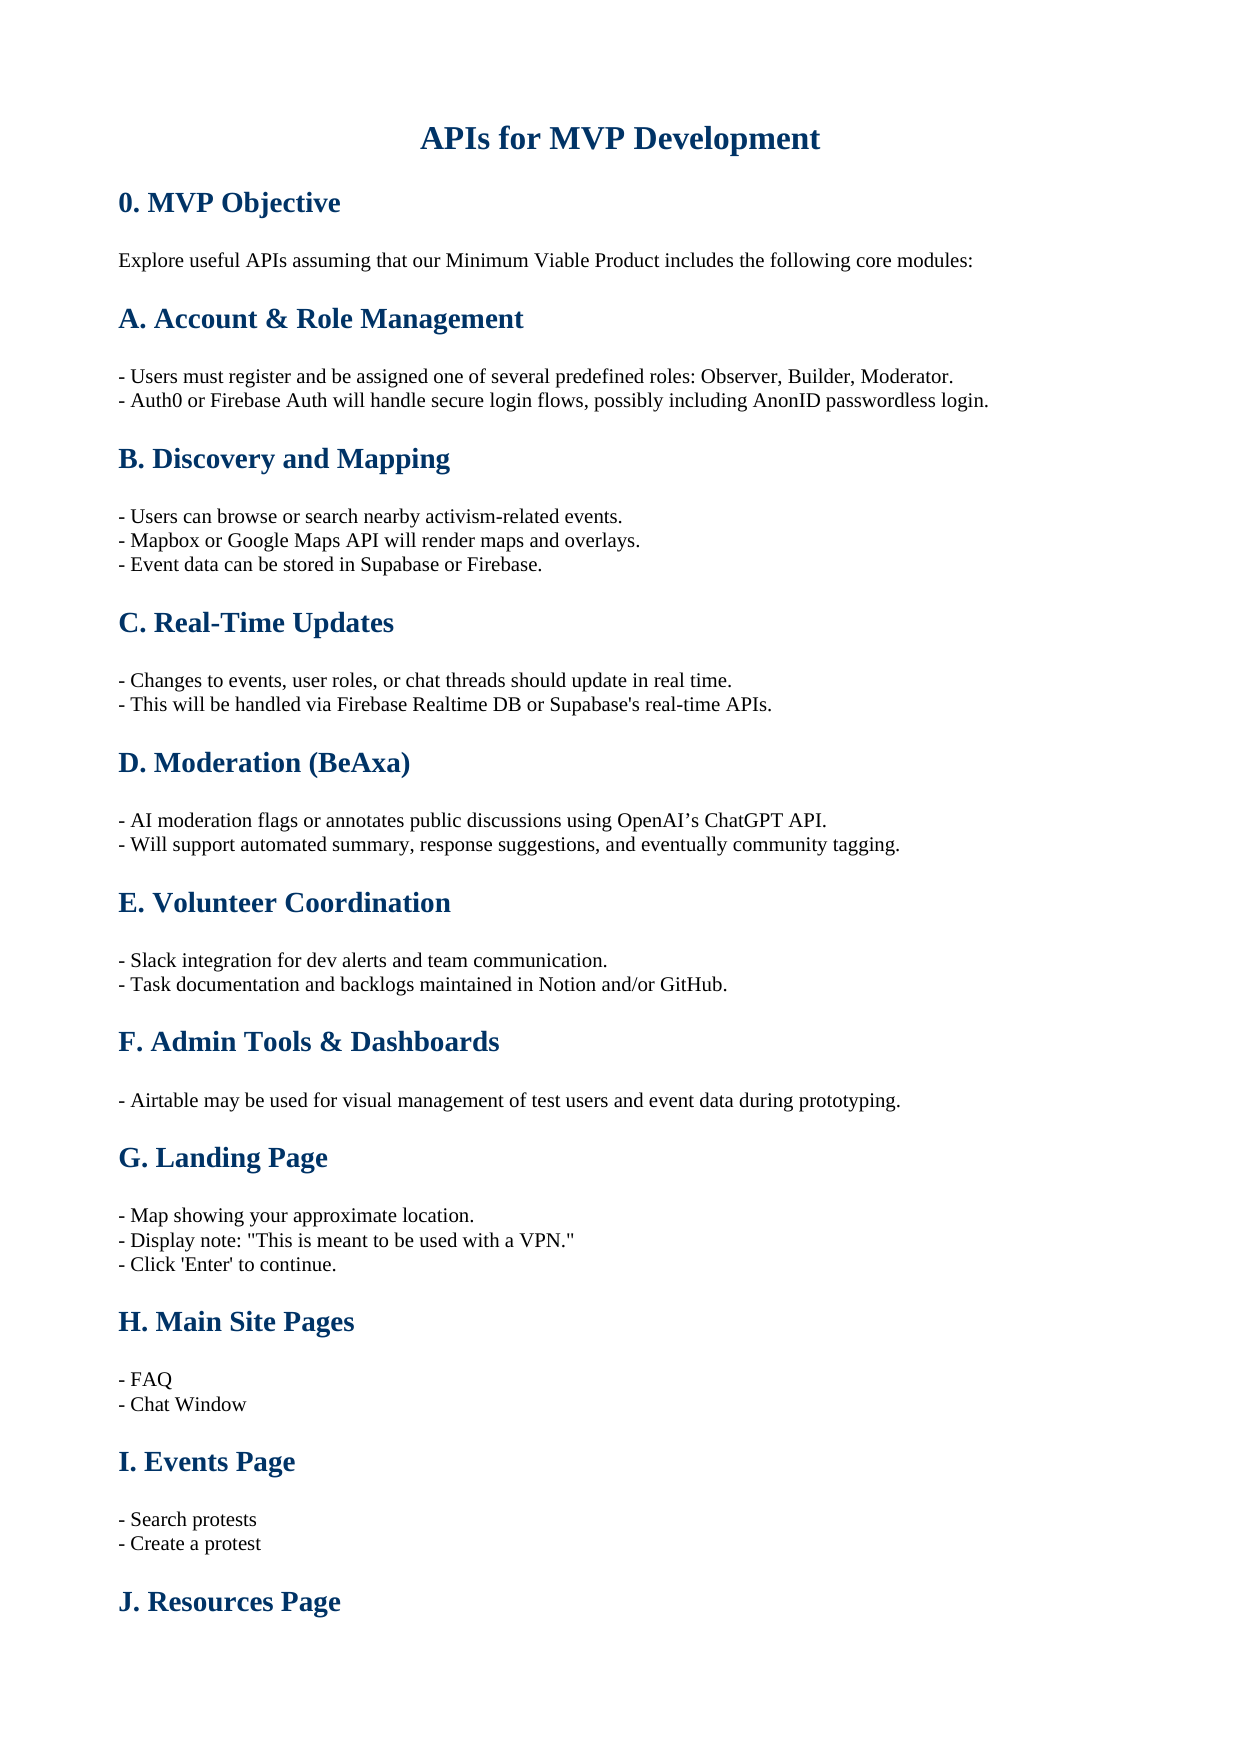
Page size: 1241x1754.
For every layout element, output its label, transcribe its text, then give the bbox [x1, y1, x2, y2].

subtitle D. Moderation (BeAxa) [118, 745, 1122, 778]
text - Users must register and be assigned one of several predefined roles: Observer, Builder, Moderator. [118, 364, 1122, 388]
text - Users can browse or search nearby activism-related events. [118, 504, 1122, 528]
text - Event data can be stored in Supabase or Firebase. [118, 552, 1122, 576]
subtitle 0. MVP Objective [118, 185, 1122, 219]
text - Mapbox or Google Maps API will render maps and overlays. [118, 528, 1122, 552]
text - Chat Window [118, 1391, 1122, 1416]
text - Create a protest [118, 1531, 1122, 1555]
text - Changes to events, user roles, or chat threads should update in real time. [118, 668, 1122, 692]
text - Display note: "This is meant to be used with a VPN." [118, 1227, 1122, 1252]
text - AI moderation flags or annotates public discussions using OpenAI’s ChatGPT API. [118, 808, 1122, 832]
text - Task documentation and backlogs maintained in Notion and/or GitHub. [118, 972, 1122, 996]
subtitle G. Landing Page [118, 1140, 1122, 1174]
subtitle I. Events Page [118, 1444, 1122, 1478]
subtitle F. Admin Tools & Dashboards [118, 1024, 1122, 1058]
text - Map showing your approximate location. [118, 1203, 1122, 1227]
text - This will be handled via Firebase Realtime DB or Supabase's real-time APIs. [118, 692, 1122, 716]
subtitle H. Main Site Pages [118, 1304, 1122, 1338]
text - FAQ [118, 1367, 1122, 1391]
text - Auth0 or Firebase Auth will handle secure login flows, possibly including AnonID passwordless login. [118, 388, 1122, 412]
subtitle J. Resources Page [118, 1584, 1122, 1618]
text - Will support automated summary, response suggestions, and eventually community tagging. [118, 832, 1122, 856]
title APIs for MVP Development [118, 118, 1122, 156]
subtitle A. Account & Role Management [118, 301, 1122, 334]
text Explore useful APIs assuming that our Minimum Viable Product includes the following core modules: [118, 248, 1122, 272]
text - Slack integration for dev alerts and team communication. [118, 948, 1122, 972]
text - Airtable may be used for visual management of test users and event data during prototyping. [118, 1088, 1122, 1112]
text - Click 'Enter' to continue. [118, 1252, 1122, 1276]
subtitle B. Discovery and Mapping [118, 441, 1122, 474]
subtitle E. Volunteer Coordination [118, 885, 1122, 918]
text - Search protests [118, 1507, 1122, 1531]
subtitle C. Real-Time Updates [118, 605, 1122, 638]
